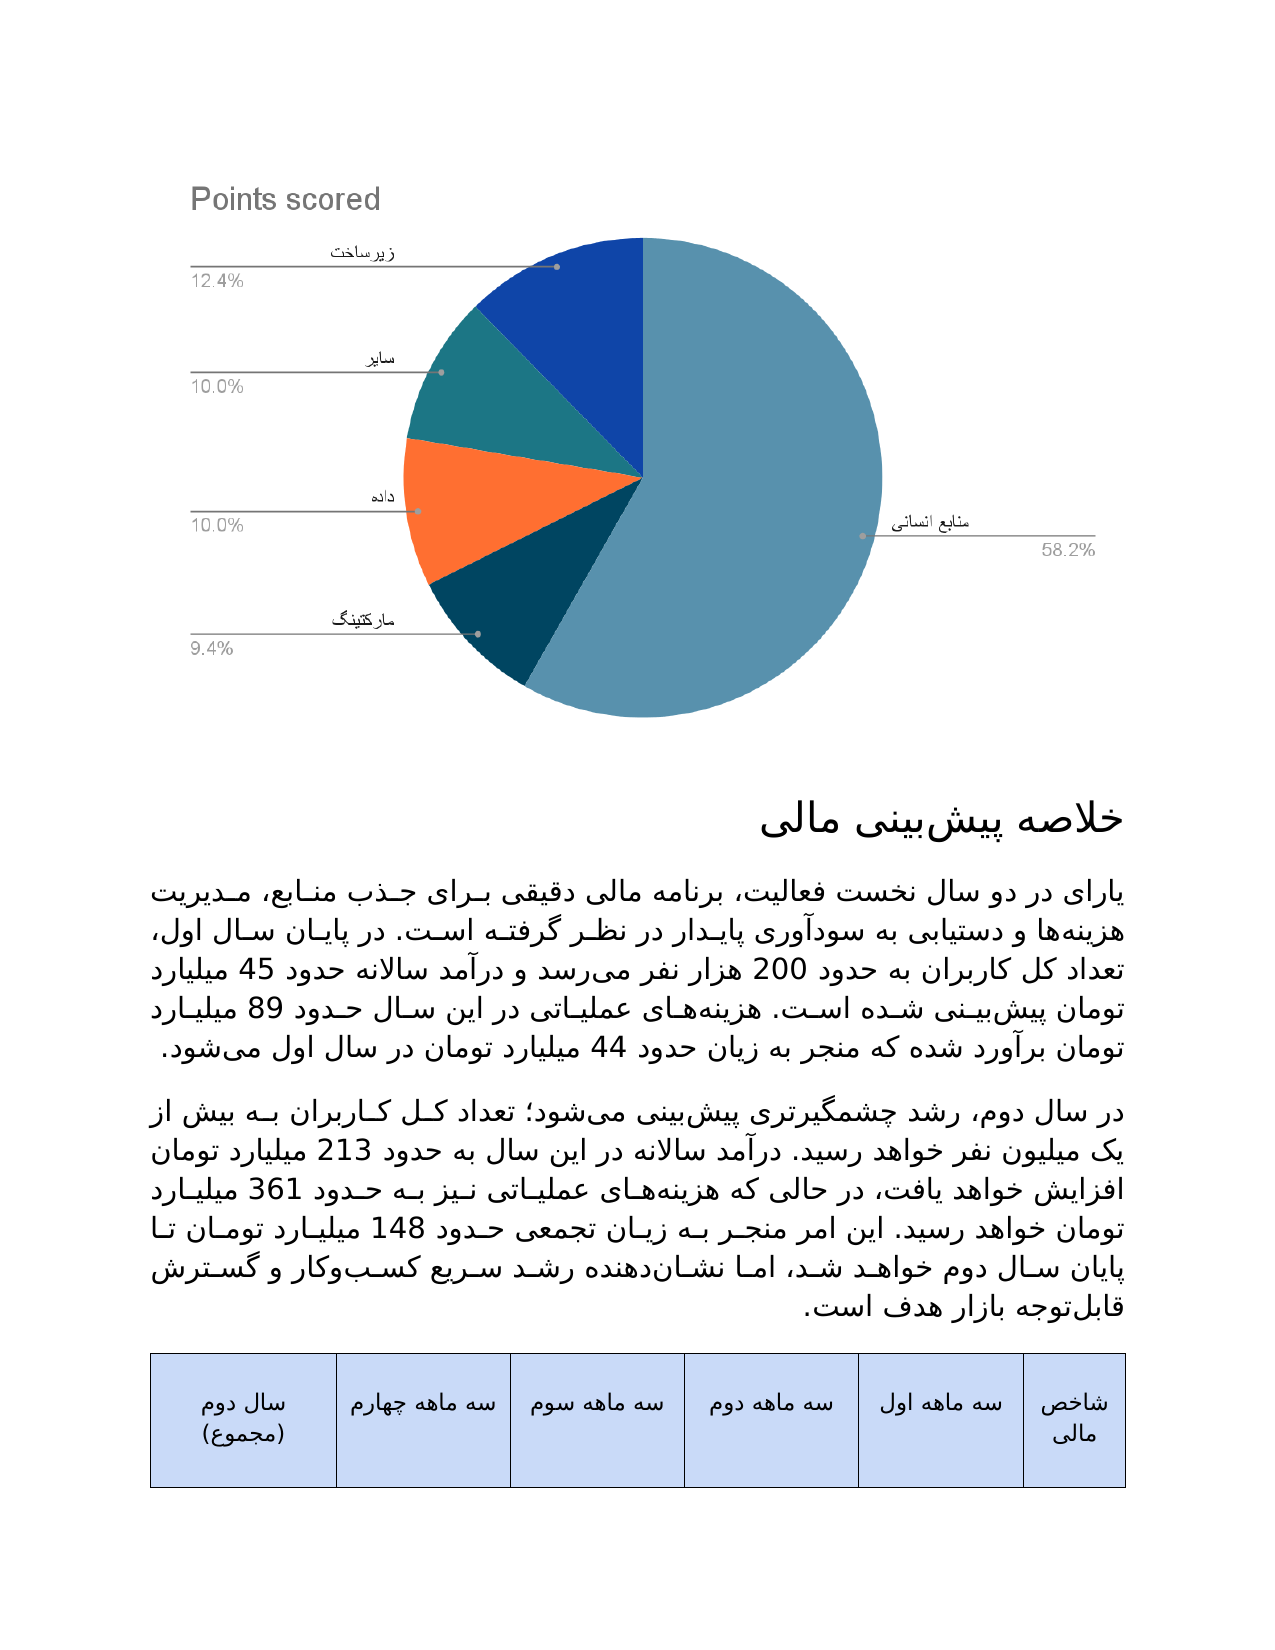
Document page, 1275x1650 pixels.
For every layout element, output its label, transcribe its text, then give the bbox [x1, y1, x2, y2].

table_header سه ماهه چهارم [337, 1354, 510, 1487]
table_header سه ماهه دوم [685, 1354, 858, 1487]
table_header سه ماهه سوم [511, 1354, 684, 1487]
text در سال دوم، رشد چشمگیرتری پیش‌بینی می‌شود؛ تعداد کل کاربران به بیش از یک میلیون نفر خواهد رسید. درآمد سالانه در این سال به حدود 213 میلیارد تومان افزایش خواهد یافت، در حالی که هزینه‌های عملیاتی نیز به حدود 361 میلیارد تومان خواهد رسید. این امر منجر به زیان تجمعی حدود 148 میلیارد تومان تا پایان سال دوم خواهد شد، اما نشان‌دهنده رشد سریع کسب‌وکار و گسترش قابل‌توجه بازار هدف است. [150, 1094, 1125, 1323]
table_header سال دوم (مجموع) [151, 1354, 336, 1487]
table_header شاخص مالی [1024, 1354, 1125, 1487]
table_header سه ماهه اول [859, 1354, 1023, 1487]
picture [160, 150, 1125, 747]
subtitle خلاصه پیش‌بینی مالی [150, 794, 1125, 842]
text یارای در دو سال نخست فعالیت، برنامه مالی دقیقی برای جذب منابع، مدیریت هزینه‌ها و دستیابی به سودآوری پایدار در نظر گرفته است. در پایان سال اول، تعداد کل کاربران به حدود 200 هزار نفر می‌رسد و درآمد سالانه حدود 45 میلیارد تومان پیش‌بینی شده است. هزینه‌های عملیاتی در این سال حدود 89 میلیارد تومان برآورد شده که منجر به زیان حدود 44 میلیارد تومان در سال اول می‌شود. [150, 874, 1125, 1064]
